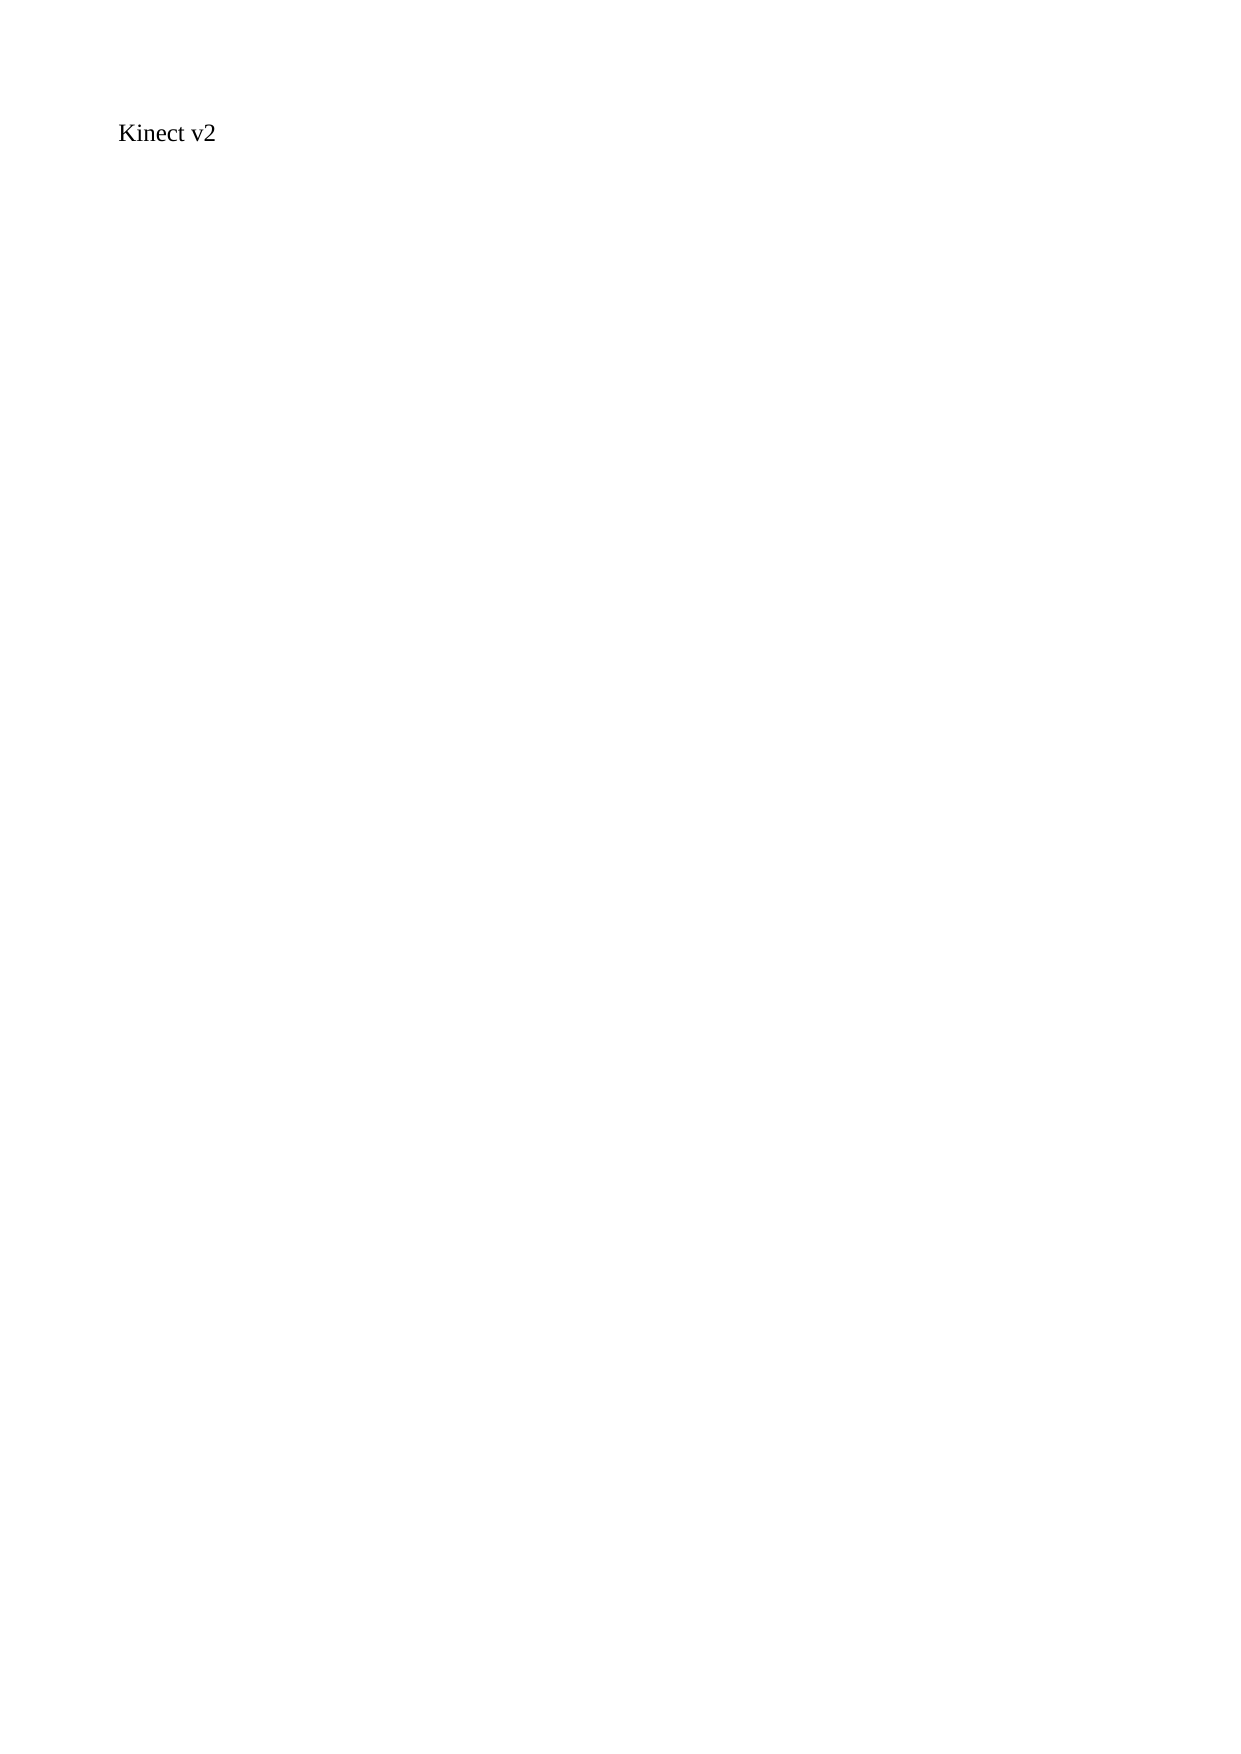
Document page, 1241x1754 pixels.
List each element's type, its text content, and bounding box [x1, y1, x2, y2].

text Kinect v2 [118, 118, 1122, 147]
